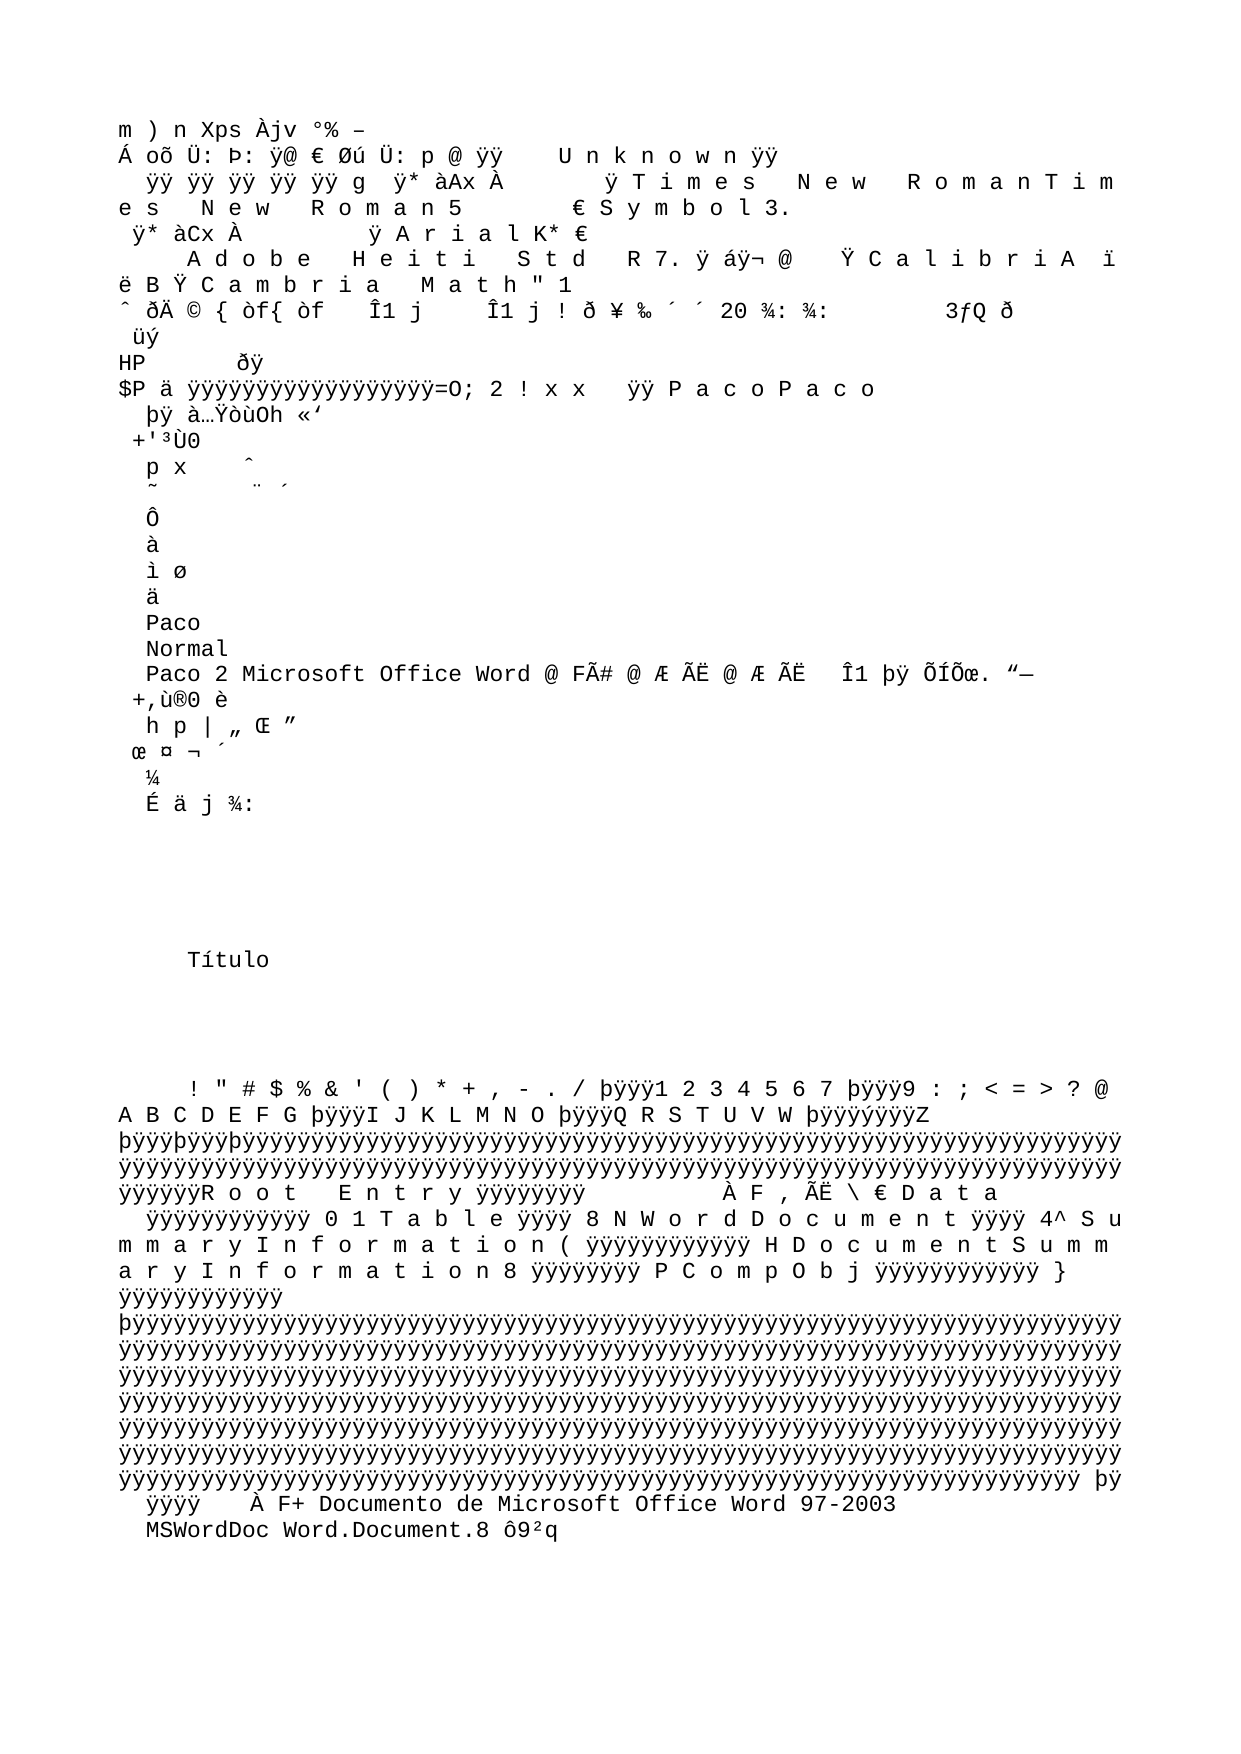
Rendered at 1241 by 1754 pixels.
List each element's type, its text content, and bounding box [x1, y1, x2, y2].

text Título [118, 948, 1122, 974]
text h p | „ Œ ” œ ¤ ¬ ´ [118, 715, 1122, 767]
text üý [118, 326, 1122, 352]
text ¼ [118, 767, 1122, 792]
text ÿÿÿÿÿÿÿÿÿÿÿÿ 0 1 T a b l e ÿÿÿÿ 8 N W o r d D o c u m e n t ÿÿÿÿ 4^ S u m m a r y I n f o r m a t i o n ( ÿÿÿÿÿÿÿÿÿÿÿÿ H D o c u m e n t S u m m a r y I n f o r m a t i o n 8 ÿÿÿÿÿÿÿÿ P C o m p O b j ÿÿÿÿÿÿÿÿÿÿÿÿ } ÿÿÿÿÿÿÿÿÿÿÿÿ þÿÿÿÿÿÿÿÿÿÿÿÿÿÿÿÿÿÿÿÿÿÿÿÿÿÿÿÿÿÿÿÿÿÿÿÿÿÿÿÿÿÿÿÿÿÿÿÿÿÿÿÿÿÿÿÿÿÿÿÿÿÿÿÿÿÿÿÿÿÿÿÿÿÿÿÿÿÿÿÿÿÿÿÿÿÿÿÿÿÿÿÿÿÿÿÿÿÿÿÿÿÿÿÿÿÿÿÿÿÿÿÿÿÿÿÿÿÿÿÿÿÿÿÿÿÿÿÿÿÿÿÿÿÿÿÿÿÿÿÿÿÿÿÿÿÿÿÿÿÿÿÿÿÿÿÿÿÿÿÿÿÿÿÿÿÿÿÿÿÿÿÿÿÿÿÿÿÿÿÿÿÿÿÿÿÿÿÿÿÿÿÿÿÿÿÿÿÿÿÿÿÿÿÿÿÿÿÿÿÿÿÿÿÿÿÿÿÿÿÿÿÿÿÿÿÿÿÿÿÿÿÿÿÿÿÿÿÿÿÿÿÿÿÿÿÿÿÿÿÿÿÿÿÿÿÿÿÿÿÿÿÿÿÿÿÿÿÿÿÿÿÿÿÿÿÿÿÿÿÿÿÿÿÿÿÿÿÿÿÿÿÿÿÿÿÿÿÿÿÿÿÿÿÿÿÿÿÿÿÿÿÿÿÿÿÿÿÿÿÿÿÿÿÿÿÿÿÿÿÿÿÿÿÿÿÿÿÿÿÿÿÿÿÿÿÿÿÿÿÿÿÿÿÿÿÿÿÿÿÿÿÿÿÿÿÿÿÿÿÿÿÿÿÿÿÿÿÿÿÿÿÿÿÿÿÿÿÿÿÿÿÿÿÿÿÿÿÿÿÿÿÿÿÿÿÿÿÿÿÿÿÿÿÿÿÿÿÿÿÿÿÿÿÿÿÿÿÿÿÿÿÿÿÿÿÿÿÿÿÿÿÿÿÿÿÿÿÿÿÿÿÿÿÿÿÿÿÿÿÿÿÿÿÿÿÿÿÿÿÿÿÿÿÿÿÿÿÿÿÿÿÿÿÿÿÿÿÿÿÿÿÿÿÿÿÿÿÿÿÿÿÿÿÿÿÿÿ þÿ [118, 1207, 1122, 1493]
text +'³Ù0 [118, 429, 1122, 455]
text ! " # $ % & ' ( ) * + , - . / þÿÿÿ1 2 3 4 5 6 7 þÿÿÿ9 : ; < = > ? @ A B C D E F G þÿÿÿI J K L M N O þÿÿÿQ R S T U V W þÿÿÿýÿÿÿZ þÿÿÿþÿÿÿþÿÿÿÿÿÿÿÿÿÿÿÿÿÿÿÿÿÿÿÿÿÿÿÿÿÿÿÿÿÿÿÿÿÿÿÿÿÿÿÿÿÿÿÿÿÿÿÿÿÿÿÿÿÿÿÿÿÿÿÿÿÿÿÿÿÿÿÿÿÿÿÿÿÿÿÿÿÿÿÿÿÿÿÿÿÿÿÿÿÿÿÿÿÿÿÿÿÿÿÿÿÿÿÿÿÿÿÿÿÿÿÿÿÿÿÿÿÿÿÿÿÿÿÿÿÿÿÿÿÿÿÿÿÿÿÿÿÿÿÿÿÿÿR o o t E n t r y ÿÿÿÿÿÿÿÿ À F ‚ ÃË \ € D a t a [118, 1078, 1122, 1207]
text ÿÿÿÿ À F+ Documento de Microsoft Office Word 97-2003 [118, 1493, 1122, 1519]
text ˆ ðÄ © { òf{ òf Î1 j Î1 j ! ð ¥ ‰ ´ ´ 20 ¾: ¾: 3ƒQ ð [118, 300, 1122, 326]
text m ) n Xps Àjv °% – Á oõ Ü: Þ: ÿ@ € Øú Ü: p @ ÿÿ U n k n o w n ÿÿ [118, 118, 1122, 170]
text p x ˆ [118, 455, 1122, 481]
text ÿÿ ÿÿ ÿÿ ÿÿ ÿÿ g  ÿ* àAx À ÿ T i m e s N e w R o m a n T i m e s N e w R o m a n 5  € S y m b o l 3. ÿ* àCx À ÿ A r i a l K* € [118, 170, 1122, 248]
text MSWordDoc Word.Document.8 ô9²q [118, 1519, 1122, 1545]
text Paco [118, 611, 1122, 637]
text ˜ ¨ ´ [118, 481, 1122, 507]
text A d o b e H e i t i S t d R 7. ÿ áÿ¬ @ Ÿ C a l i b r i A  ï ë B Ÿ C a m b r i a M a t h " 1 [118, 248, 1122, 300]
text Paco 2 Microsoft Office Word @ FÃ# @ Æ ÃË @ Æ ÃË Î1 þÿ ÕÍÕœ. “— [118, 663, 1122, 689]
text É ä j ¾: [118, 792, 1122, 818]
text $P ä ÿÿÿÿÿÿÿÿÿÿÿÿÿÿÿÿÿÿ=O; 2 ! x x ÿÿ P a c o P a c o [118, 377, 1122, 403]
text ä [118, 585, 1122, 611]
text +,ù®0 è [118, 689, 1122, 715]
text Ô [118, 507, 1122, 533]
text Normal [118, 637, 1122, 663]
text ì ø [118, 559, 1122, 585]
text HP ðÿ [118, 352, 1122, 377]
text à [118, 533, 1122, 559]
text þÿ à…ŸòùOh «‘ [118, 403, 1122, 429]
